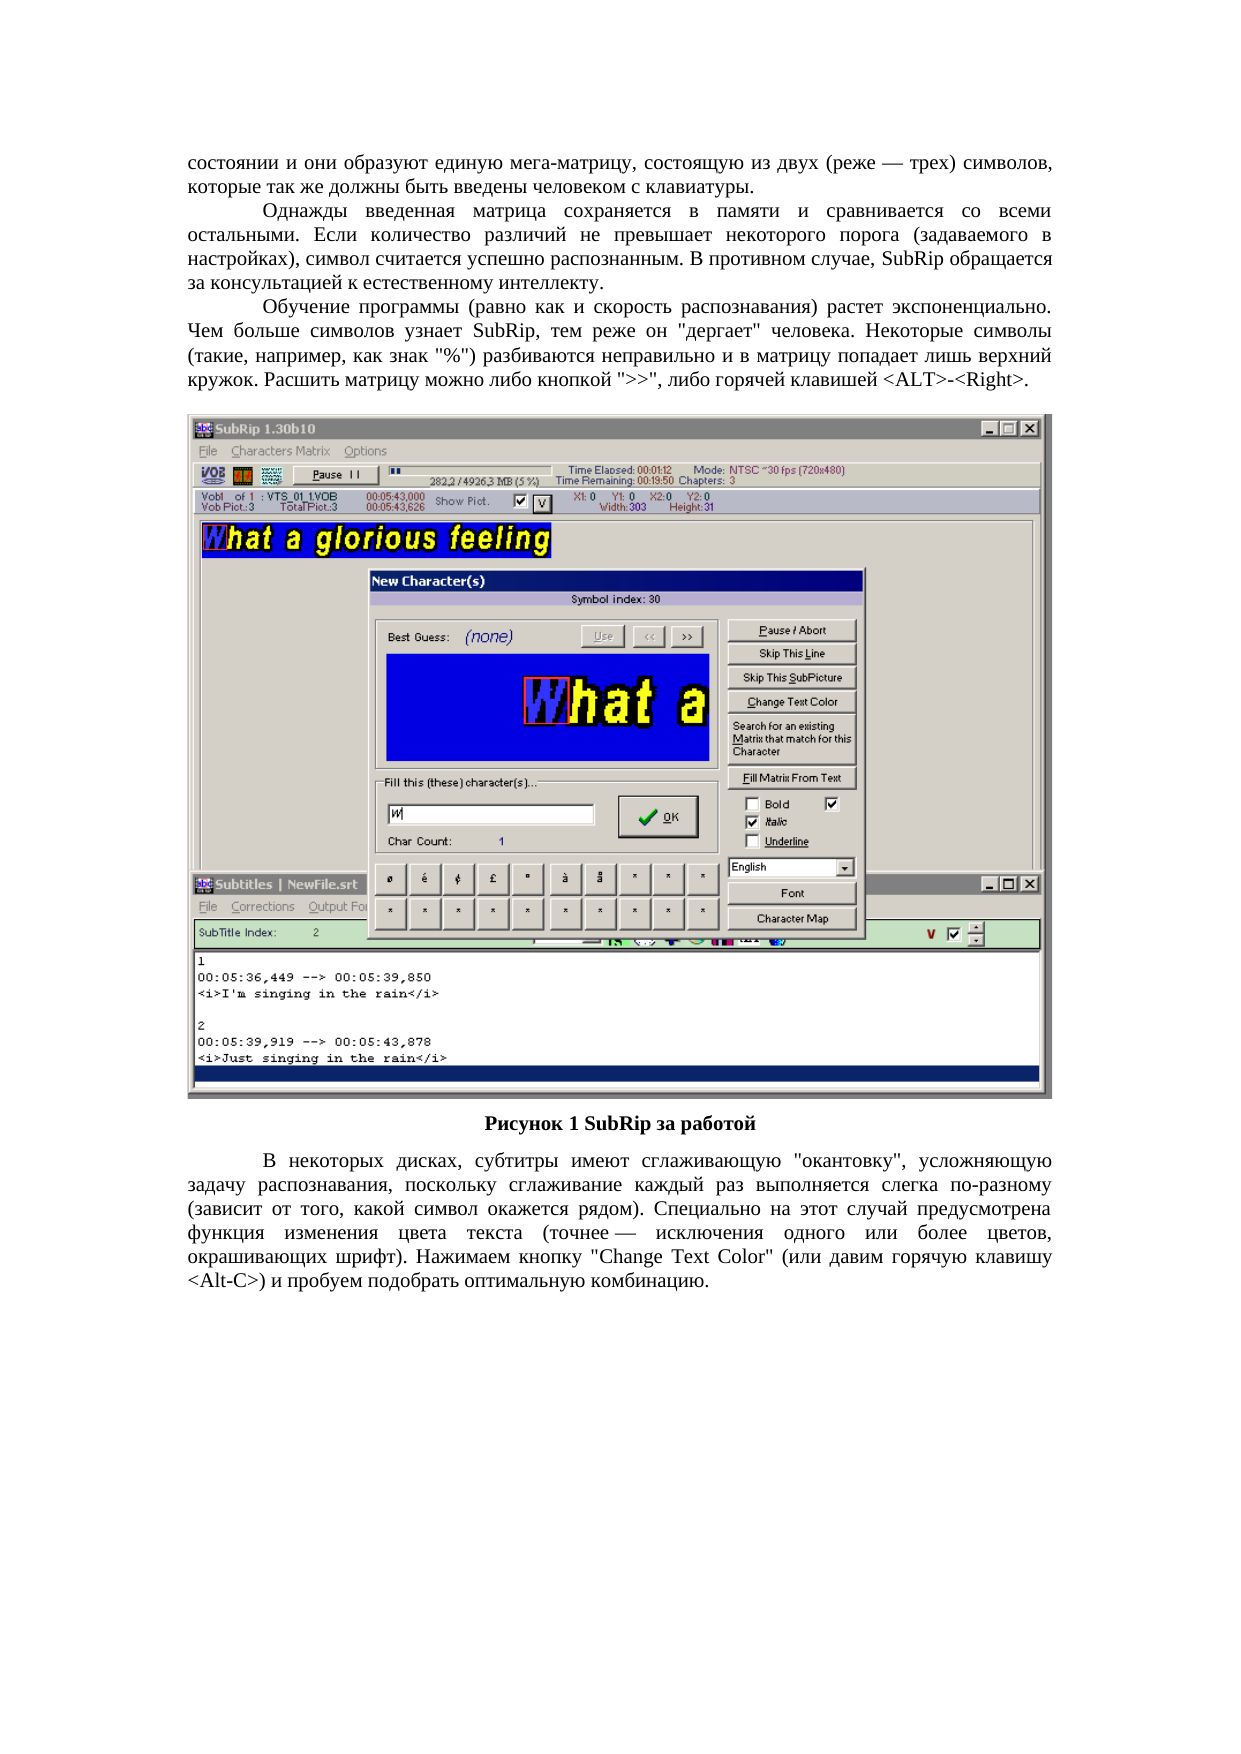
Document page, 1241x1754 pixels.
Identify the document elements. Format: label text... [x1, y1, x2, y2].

text Рисунок 1 SubRip за работой [187, 1111, 1053, 1135]
text В некоторых дисках, субтитры имеют сглаживающую "окантовку", усложняющую задачу распознавания, поскольку сглаживание каждый раз выполняется слегка по-разному (зависит от того, какой символ окажется рядом). Специально на этот случай предусмотрена функция изменения цвета текста (точнее — исключения одного или более цветов, окрашивающих шрифт). Нажимаем кнопку "Change Text Color" (или давим горячую клавишу <Alt-C>) и пробуем подобрать оптимальную комбинацию. [187, 1148, 1053, 1292]
picture [187, 414, 1053, 1099]
text Однажды введенная матрица сохраняется в памяти и сравнивается со всеми остальными. Если количество различий не превышает некоторого порога (задаваемого в настройках), символ считается успешно распознанным. В противном случае, SubRip обращается за консультацией к естественному интеллекту. [187, 198, 1053, 294]
text состоянии и они образуют единую мега-матрицу, состоящую из двух (реже — трех) символов, которые так же должны быть введены человеком с клавиатуры. [187, 150, 1053, 198]
text Обучение программы (равно как и скорость распознавания) растет экспоненциально. Чем больше символов узнает SubRip, тем реже он "дергает" человека. Некоторые символы (такие, например, как знак "%") разбиваются неправильно и в матрицу попадает лишь верхний кружок. Расшить матрицу можно либо кнопкой ">>", либо горячей клавишей <ALT>-<Right>. [187, 294, 1053, 391]
